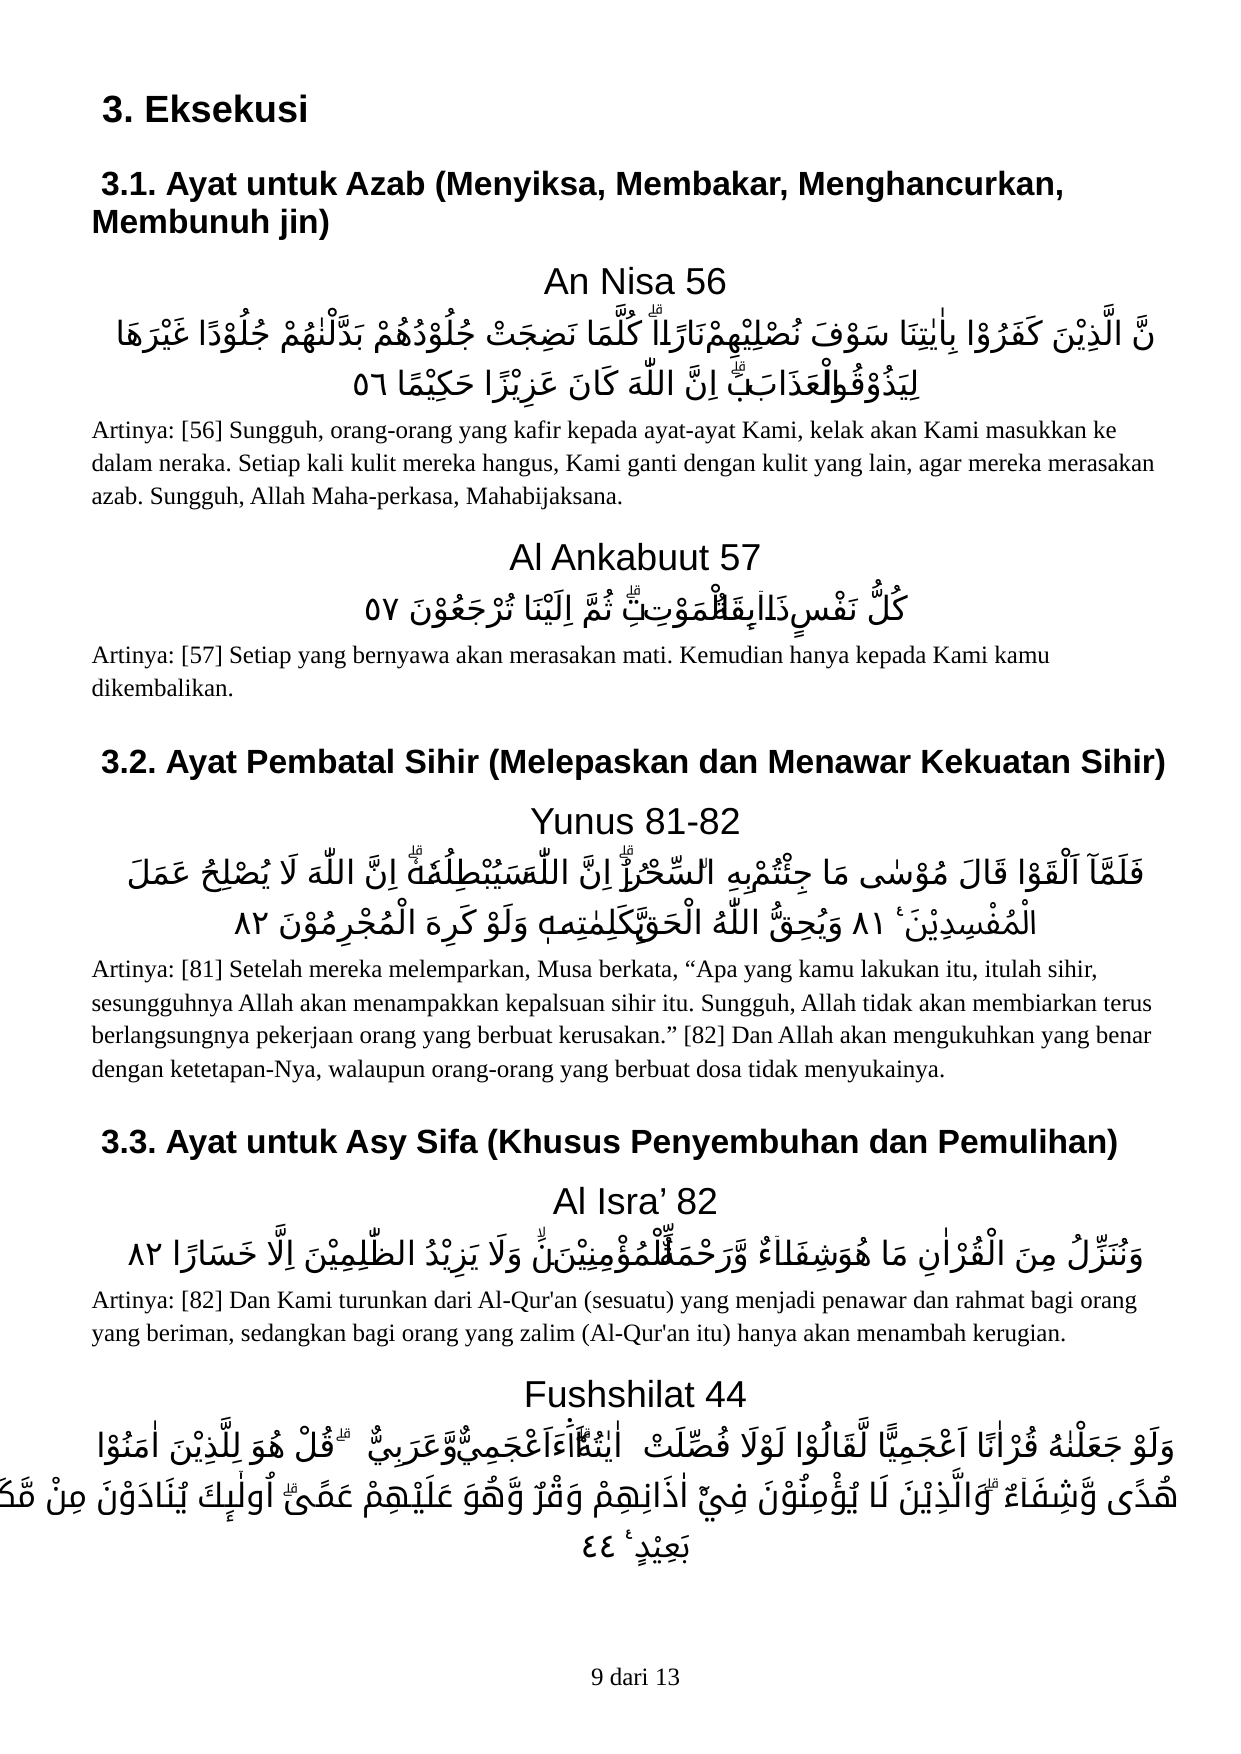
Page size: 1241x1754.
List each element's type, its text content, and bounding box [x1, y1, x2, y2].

text وَنُنَزِّلُ مِنَ الْقُرْاٰنِ مَا هُوَ شِفَاۤءٌ وَّرَحْمَةٌ لِّلْمُؤْمِنِيْنَۙ وَلَا يَزِيْدُ الظّٰلِمِيْنَ اِلَّا خَسَارًا ٨٢ [91, 1235, 1179, 1278]
subtitle Ayat untuk Azab (Menyiksa, Membakar, Menghancurkan, Membunuh jin) [91, 163, 1179, 241]
subtitle Ayat untuk Asy Sifa (Khusus Penyembuhan dan Pemulihan) [91, 1122, 1179, 1161]
text نَّ الَّذِيْنَ كَفَرُوْا بِاٰيٰتِنَا سَوْفَ نُصْلِيْهِمْ نَارًاۗ كُلَّمَا نَضِجَتْ جُلُوْدُهُمْ بَدَّلْنٰهُمْ جُلُوْدًا غَيْرَهَا لِيَذُوْقُوا الْعَذَابَۗ اِنَّ اللّٰهَ كَانَ عَزِيْزًا حَكِيْمًا ٥٦ [91, 315, 1179, 408]
text كُلُّ نَفْسٍ ذَاۤىِٕقَةُ الْمَوْتِۗ ثُمَّ اِلَيْنَا تُرْجَعُوْنَ ٥٧ [91, 590, 1179, 634]
text Artinya: [56] Sungguh, orang-orang yang kafir kepada ayat-ayat Kami, kelak akan Kami masukkan ke dalam neraka. Setiap kali kulit mereka hangus, Kami ganti dengan kulit yang lain, agar mereka merasakan azab. Sungguh, Allah Maha-perkasa, Mahabijaksana. [91, 415, 1179, 510]
subtitle Ayat Pembatal Sihir (Melepaskan dan Menawar Kekuatan Sihir) [91, 742, 1179, 780]
subtitle Al Isra’ 82 [91, 1179, 1179, 1223]
text فَلَمَّآ اَلْقَوْا قَالَ مُوْسٰى مَا جِئْتُمْ بِهِ ۙالسِّحْرُۗ اِنَّ اللّٰهَ سَيُبْطِلُهٗۗ اِنَّ اللّٰهَ لَا يُصْلِحُ عَمَلَ الْمُفْسِدِيْنَ ࣖ ٨١ وَيُحِقُّ اللّٰهُ الْحَقَّ بِكَلِمٰتِهٖ وَلَوْ كَرِهَ الْمُجْرِمُوْنَ ٨٢ [91, 855, 1179, 948]
subtitle An Nisa 56 [91, 259, 1179, 303]
text وَلَوْ جَعَلْنٰهُ قُرْاٰنًا اَعْجَمِيًّا لَّقَالُوْا لَوْلَا فُصِّلَتْ اٰيٰتُهٗ ۗ ءَاَ۬عْجَمِيٌّ وَّعَرَبِيٌّ ۗ قُلْ هُوَ لِلَّذِيْنَ اٰمَنُوْا هُدًى وَّشِفَاۤءٌ ۗوَالَّذِيْنَ لَا يُؤْمِنُوْنَ فِيْٓ اٰذَانِهِمْ وَقْرٌ وَّهُوَ عَلَيْهِمْ عَمًىۗ اُولٰۤىِٕكَ يُنَادَوْنَ مِنْ مَّكَانٍۢ بَعِيْدٍ ࣖ ٤٤ [91, 1427, 1179, 1571]
subtitle Al Ankabuut 57 [91, 535, 1179, 578]
subtitle Fushshilat 44 [91, 1372, 1179, 1415]
subtitle Eksekusi [91, 86, 1179, 130]
text Artinya: [81] Setelah mereka melemparkan, Musa berkata, “Apa yang kamu lakukan itu, itulah sihir, sesungguhnya Allah akan menampakkan kepalsuan sihir itu. Sungguh, Allah tidak akan membiarkan terus berlangsungnya pekerjaan orang yang berbuat kerusakan.” [82] Dan Allah akan mengukuhkan yang benar dengan ketetapan-Nya, walaupun orang-orang yang berbuat dosa tidak menyukainya. [91, 954, 1179, 1082]
text Artinya: [57] Setiap yang bernyawa akan merasakan mati. Kemudian hanya kepada Kami kamu dikembalikan. [91, 640, 1179, 702]
subtitle Yunus 81-82 [91, 799, 1179, 842]
text Artinya: [82] Dan Kami turunkan dari Al-Qur'an (sesuatu) yang menjadi penawar dan rahmat bagi orang yang beriman, sedangkan bagi orang yang zalim (Al-Qur'an itu) hanya akan menambah kerugian. [91, 1285, 1179, 1347]
